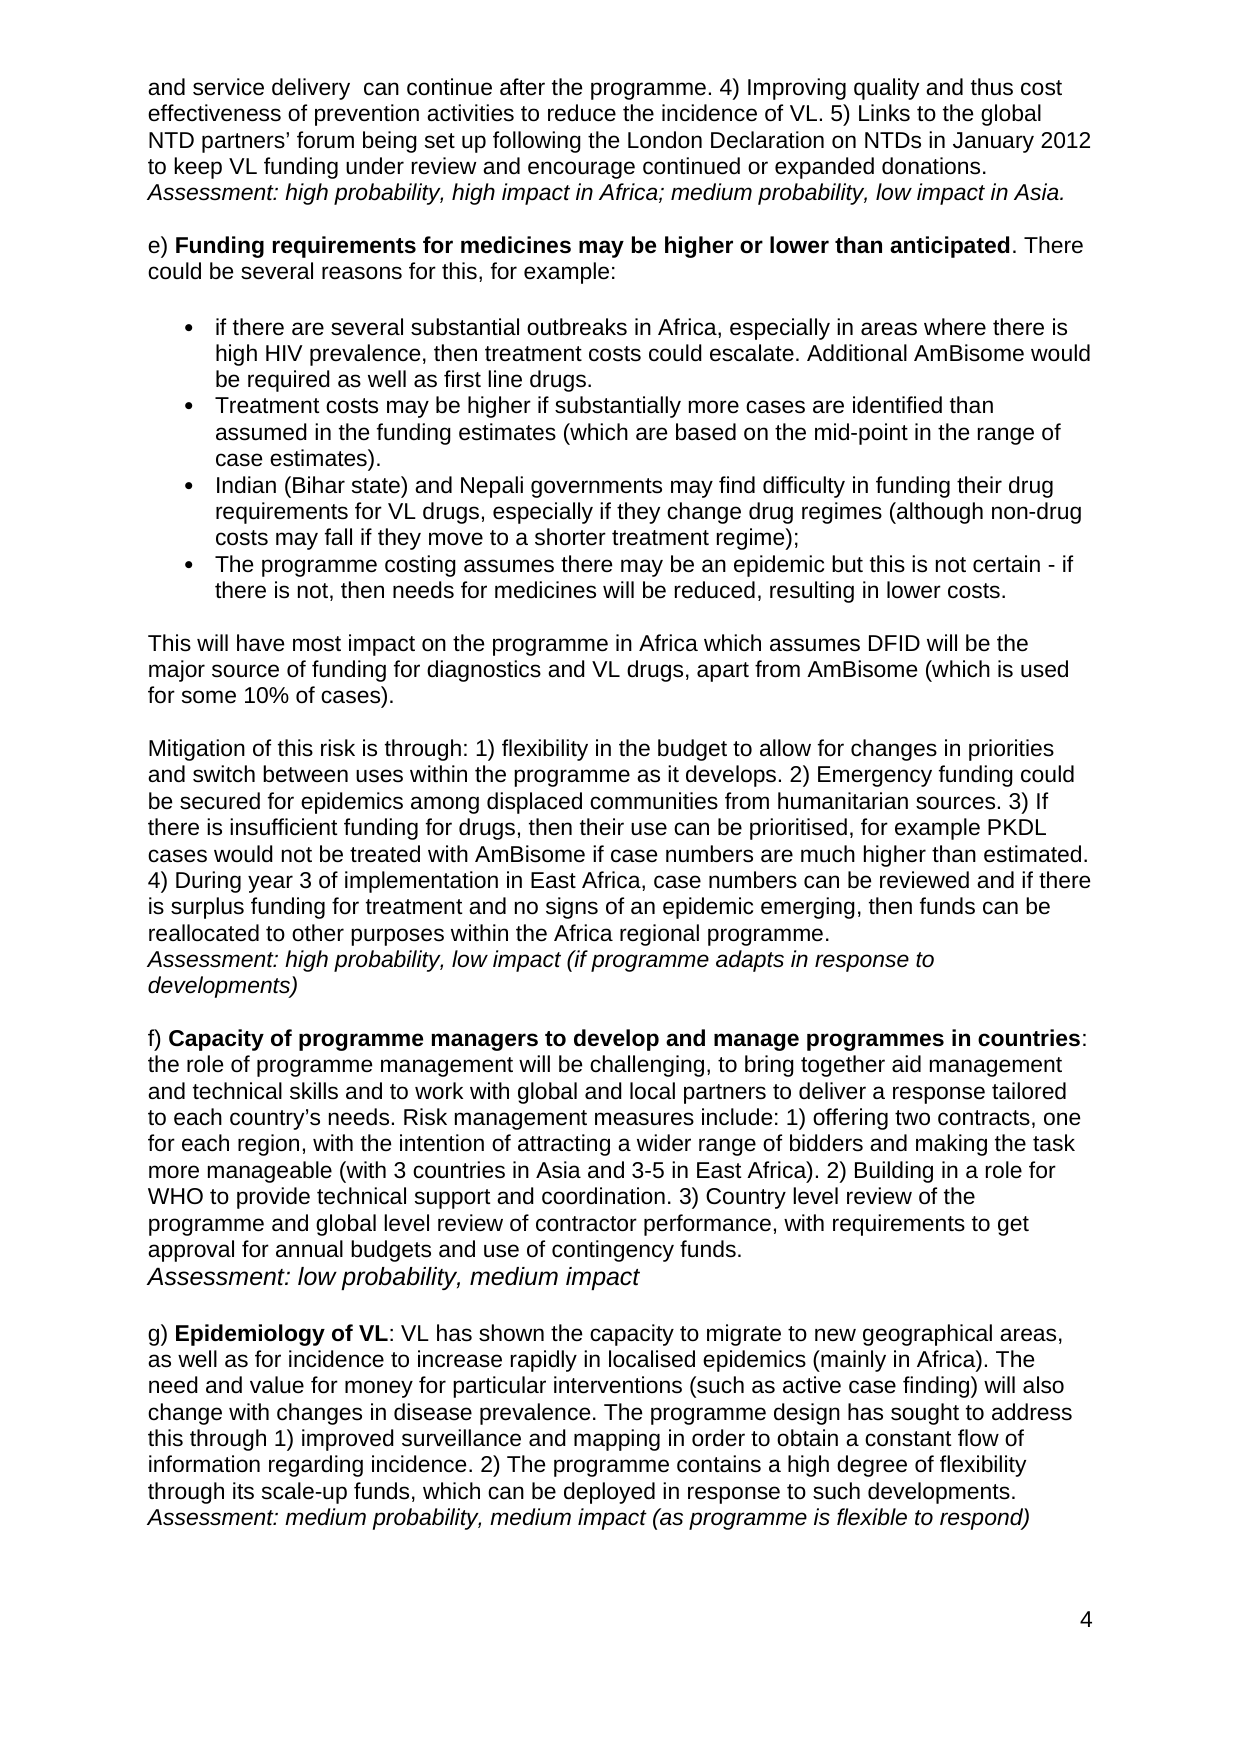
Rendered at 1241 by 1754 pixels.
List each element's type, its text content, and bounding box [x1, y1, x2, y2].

text Assessment: high probability, high impact in Africa; medium probability, low impact in Asia. [148, 179, 1092, 206]
text Assessment: medium probability, medium impact (as programme is flexible to respond) [148, 1504, 1092, 1531]
list Treatment costs may be higher if substantially more cases are identified than assumed in the funding estimates (which are based on the mid-point in the range of case estimates). [185, 392, 1092, 472]
list if there are several substantial outbreaks in Africa, especially in areas where there is high HIV prevalence, then treatment costs could escalate. Additional AmBisome would be required as well as first line drugs. [185, 313, 1092, 392]
list Indian (Bihar state) and Nepali governments may find difficulty in funding their drug requirements for VL drugs, especially if they change drug regimes (although non-drug costs may fall if they move to a shorter treatment regime); [185, 472, 1092, 551]
text Mitigation of this risk is through: 1) flexibility in the budget to allow for changes in priorities and switch between uses within the programme as it develops. 2) Emergency funding could be secured for epidemics among displaced communities from humanitarian sources. 3) If there is insufficient funding for drugs, then their use can be prioritised, for example PKDL cases would not be treated with AmBisome if case numbers are much higher than estimated. 4) During year 3 of implementation in East Africa, case numbers can be reviewed and if there is surplus funding for treatment and no signs of an epidemic emerging, then funds can be reallocated to other purposes within the Africa regional programme. [148, 735, 1092, 946]
text This will have most impact on the programme in Africa which assumes DFID will be the major source of funding for diagnostics and VL drugs, apart from AmBisome (which is used for some 10% of cases). [148, 630, 1092, 709]
text and service delivery can continue after the programme. 4) Improving quality and thus cost effectiveness of prevention activities to reduce the incidence of VL. 5) Links to the global NTD partners’ forum being set up following the London Declaration on NTDs in January 2012 to keep VL funding under review and encourage continued or expanded donations. [148, 74, 1092, 179]
text f) Capacity of programme managers to develop and manage programmes in countries: the role of programme management will be challenging, to bring together aid management and technical skills and to work with global and local partners to deliver a response tailored to each country’s needs. Risk management measures include: 1) offering two contracts, one for each region, with the intention of attracting a wider range of bidders and making the task more manageable (with 3 countries in Asia and 3-5 in East Africa). 2) Building in a role for WHO to provide technical support and coordination. 3) Country level review of the programme and global level review of contractor performance, with requirements to get approval for annual budgets and use of contingency funds. [148, 1025, 1092, 1262]
list The programme costing assumes there may be an epidemic but this is not certain - if there is not, then needs for medicines will be reduced, resulting in lower costs. [185, 551, 1092, 603]
text e) Funding requirements for medicines may be higher or lower than anticipated. There could be several reasons for this, for example: [148, 232, 1092, 313]
text Assessment: low probability, medium impact [148, 1262, 1092, 1291]
text g) Epidemiology of VL: VL has shown the capacity to migrate to new geographical areas, as well as for incidence to increase rapidly in localised epidemics (mainly in Africa). The need and value for money for particular interventions (such as active case finding) will also change with changes in disease prevalence. The programme design has sought to address this through 1) improved surveillance and mapping in order to obtain a constant flow of information regarding incidence. 2) The programme contains a high degree of flexibility through its scale-up funds, which can be deployed in response to such developments. [148, 1320, 1092, 1504]
text Assessment: high probability, low impact (if programme adapts in response to developments) [148, 946, 1092, 999]
